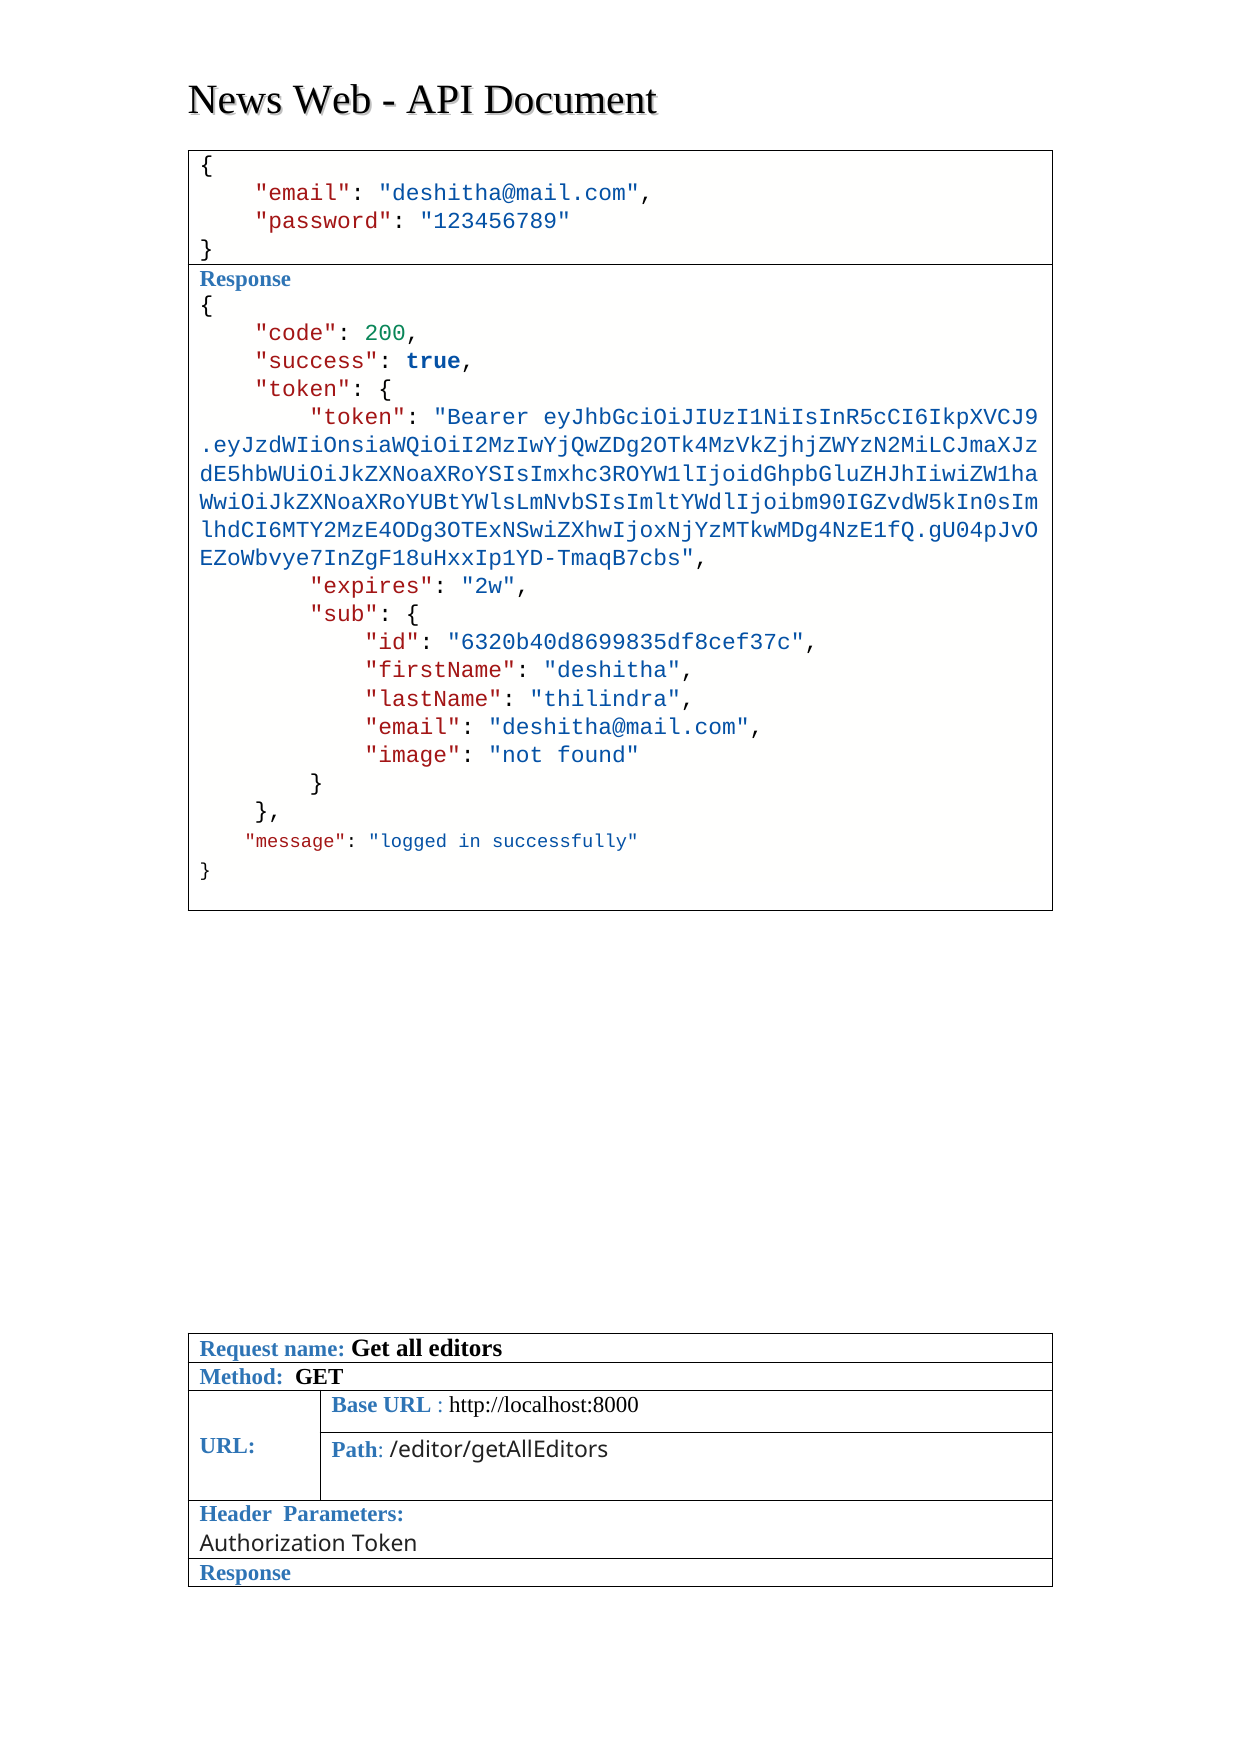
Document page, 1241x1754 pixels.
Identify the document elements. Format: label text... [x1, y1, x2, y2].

table_cell Base URL : http://localhost:8000 [321, 1391, 1052, 1432]
table_cell Path: /editor/getAllEditors [321, 1433, 1052, 1499]
table_header Request name: Get all editors [189, 1334, 1052, 1362]
table_cell Method: GET [189, 1363, 1052, 1389]
table_cell Response { "code": 200, "success": true, "token": { "token": "Bearer eyJhbGciOiJIUzI1NiIsInR5cCI6IkpXVCJ9.eyJzdWIiOnsiaWQiOiI2MzIwYjQwZDg2OTk4MzVkZjhjZWYzN2MiLCJmaXJzdE5hbWUiOiJkZXNoaXRoYSIsImxhc3ROYW1lIjoidGhpbGluZHJhIiwiZW1haWwiOiJkZXNoaXRoYUBtYWlsLmNvbSIsImltYWdlIjoibm90IGZvdW5kIn0sImlhdCI6MTY2MzE4ODg3OTExNSwiZXhwIjoxNjYzMTkwMDg4NzE1fQ.gU04pJvOEZoWbvye7InZgF18uHxxIp1YD-TmaqB7cbs", "expires": "2w", "sub": { "id": "6320b40d8699835df8cef37c", "firstName": "deshitha", "lastName": "thilindra", "email": "deshitha@mail.com", "image": "not found" } }, "message": "logged in successfully" } [189, 265, 1052, 910]
table_cell Header Parameters: Authorization Token [189, 1501, 1052, 1558]
table_cell URL: [189, 1391, 320, 1499]
table_cell Response [189, 1559, 1052, 1586]
